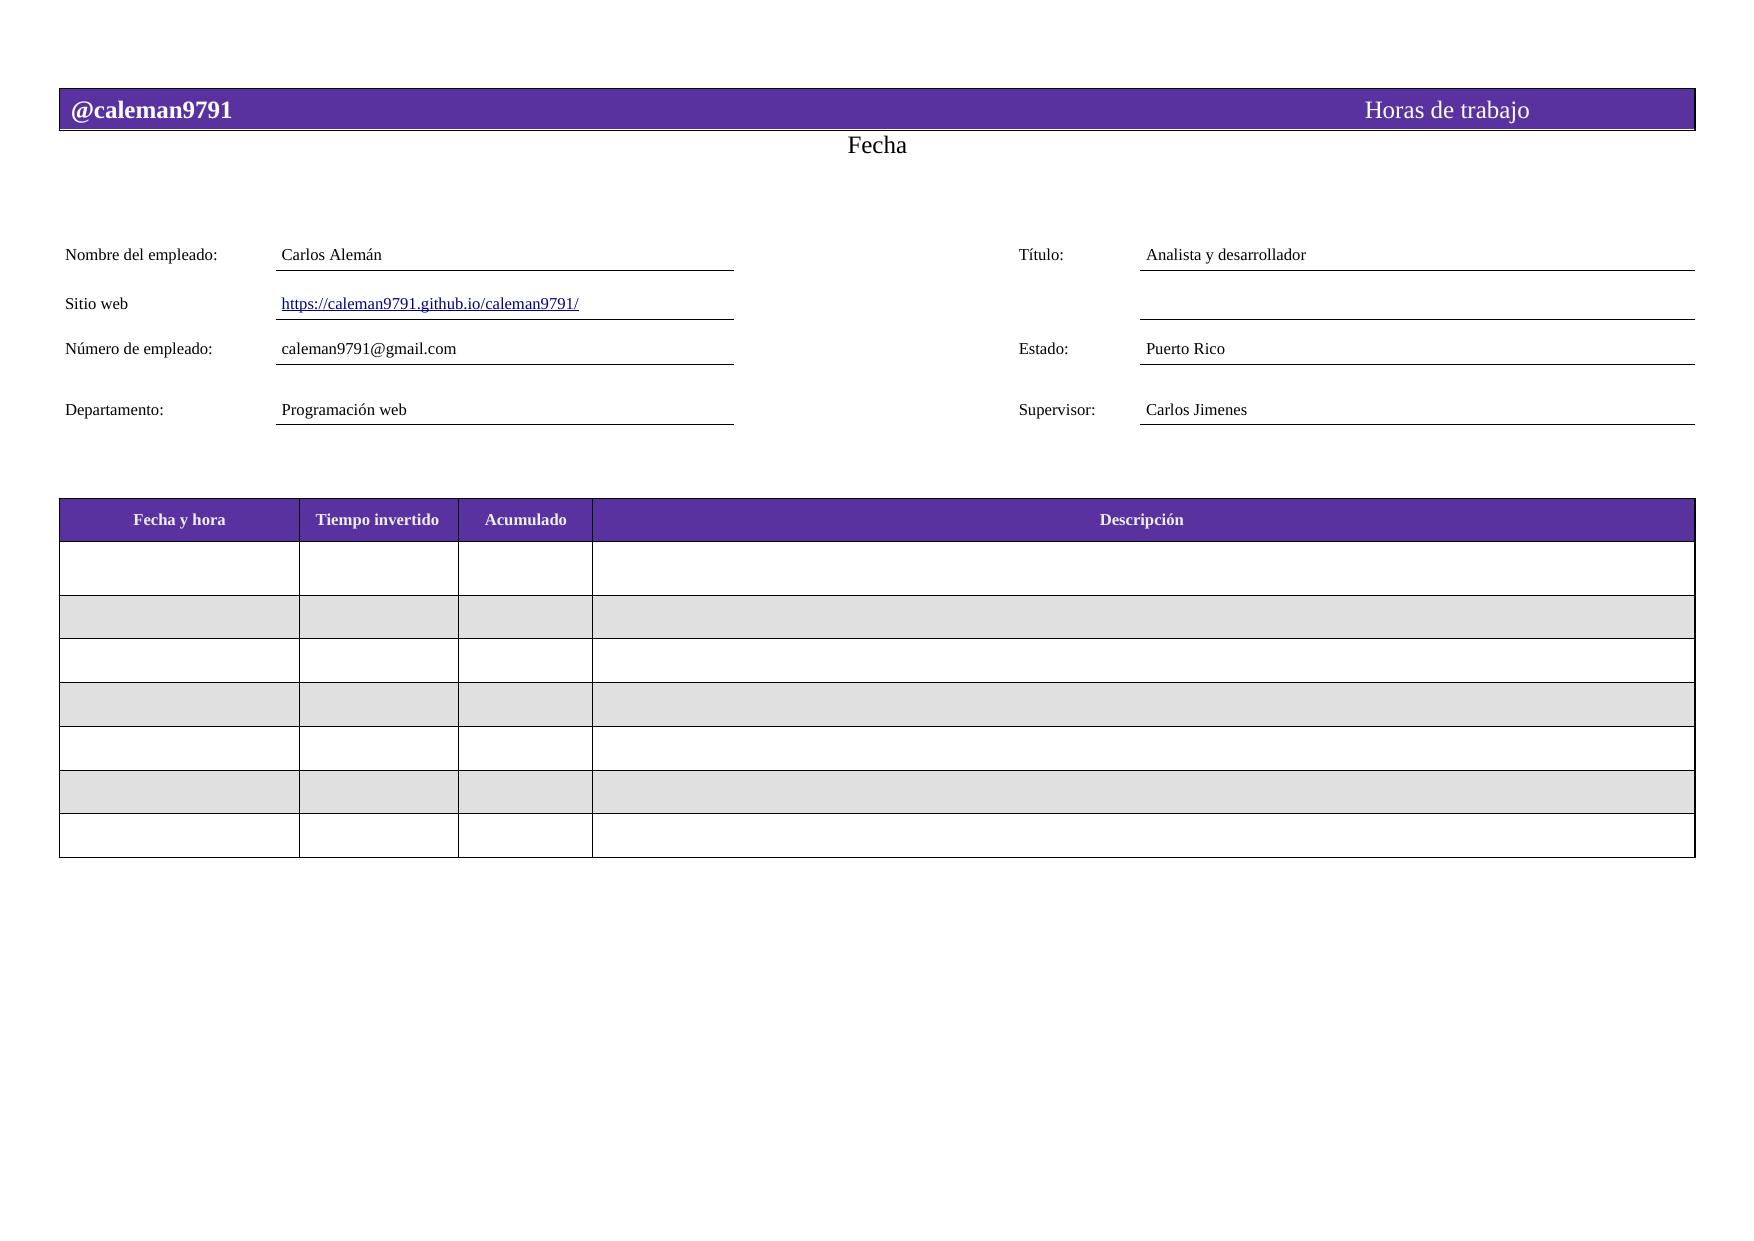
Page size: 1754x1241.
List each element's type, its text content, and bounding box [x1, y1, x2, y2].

table_header Acumulado [459, 499, 592, 541]
table_header Tiempo invertido [300, 499, 458, 541]
table_cell [459, 771, 592, 813]
table_cell [593, 771, 1694, 813]
table_cell [60, 596, 299, 638]
table_cell Estado: [1013, 319, 1140, 363]
table_header Título: [1013, 218, 1140, 270]
table_cell Sitio web [59, 270, 276, 318]
table_cell [60, 814, 299, 857]
table_cell https://caleman9791.github.io/caleman9791/ [276, 271, 733, 318]
table_cell Supervisor: [1013, 364, 1140, 424]
table_cell [459, 727, 592, 769]
table_cell [459, 814, 592, 857]
table_cell [459, 639, 592, 682]
table_cell [300, 814, 458, 857]
table_header Analista y desarrollador [1140, 218, 1695, 270]
table_cell [593, 639, 1694, 682]
table_cell [60, 771, 299, 813]
table_cell caleman9791@gmail.com [276, 320, 733, 363]
table_cell [593, 542, 1694, 594]
table_cell [60, 727, 299, 769]
table_cell [60, 683, 299, 726]
table_cell [300, 639, 458, 682]
table_cell [60, 542, 299, 594]
table_header Nombre del empleado: [59, 218, 276, 270]
table_cell [593, 727, 1694, 769]
table_cell [1140, 271, 1695, 318]
table_cell [593, 596, 1694, 638]
table_cell Puerto Rico [1140, 320, 1695, 363]
table_header [734, 218, 1013, 270]
table_cell [593, 683, 1694, 726]
table_cell [734, 364, 1013, 424]
table_cell [60, 639, 299, 682]
table_header Carlos Alemán [276, 218, 733, 270]
table_cell [734, 270, 1013, 318]
table_cell Número de empleado: [59, 319, 276, 363]
table_cell [300, 771, 458, 813]
table_cell Departamento: [59, 364, 276, 424]
table_cell [459, 683, 592, 726]
table_cell [300, 727, 458, 769]
table_cell [300, 596, 458, 638]
table_header Fecha y hora [60, 499, 299, 541]
table_cell [734, 319, 1013, 363]
table_cell [300, 683, 458, 726]
table_header Descripción [593, 499, 1694, 541]
table_cell [593, 814, 1694, 857]
table_cell [300, 542, 458, 594]
table_cell [459, 542, 592, 594]
table_cell [459, 596, 592, 638]
table_cell Carlos Jimenes [1140, 365, 1695, 424]
table_cell Programación web [276, 365, 733, 424]
table_cell [1013, 270, 1140, 318]
